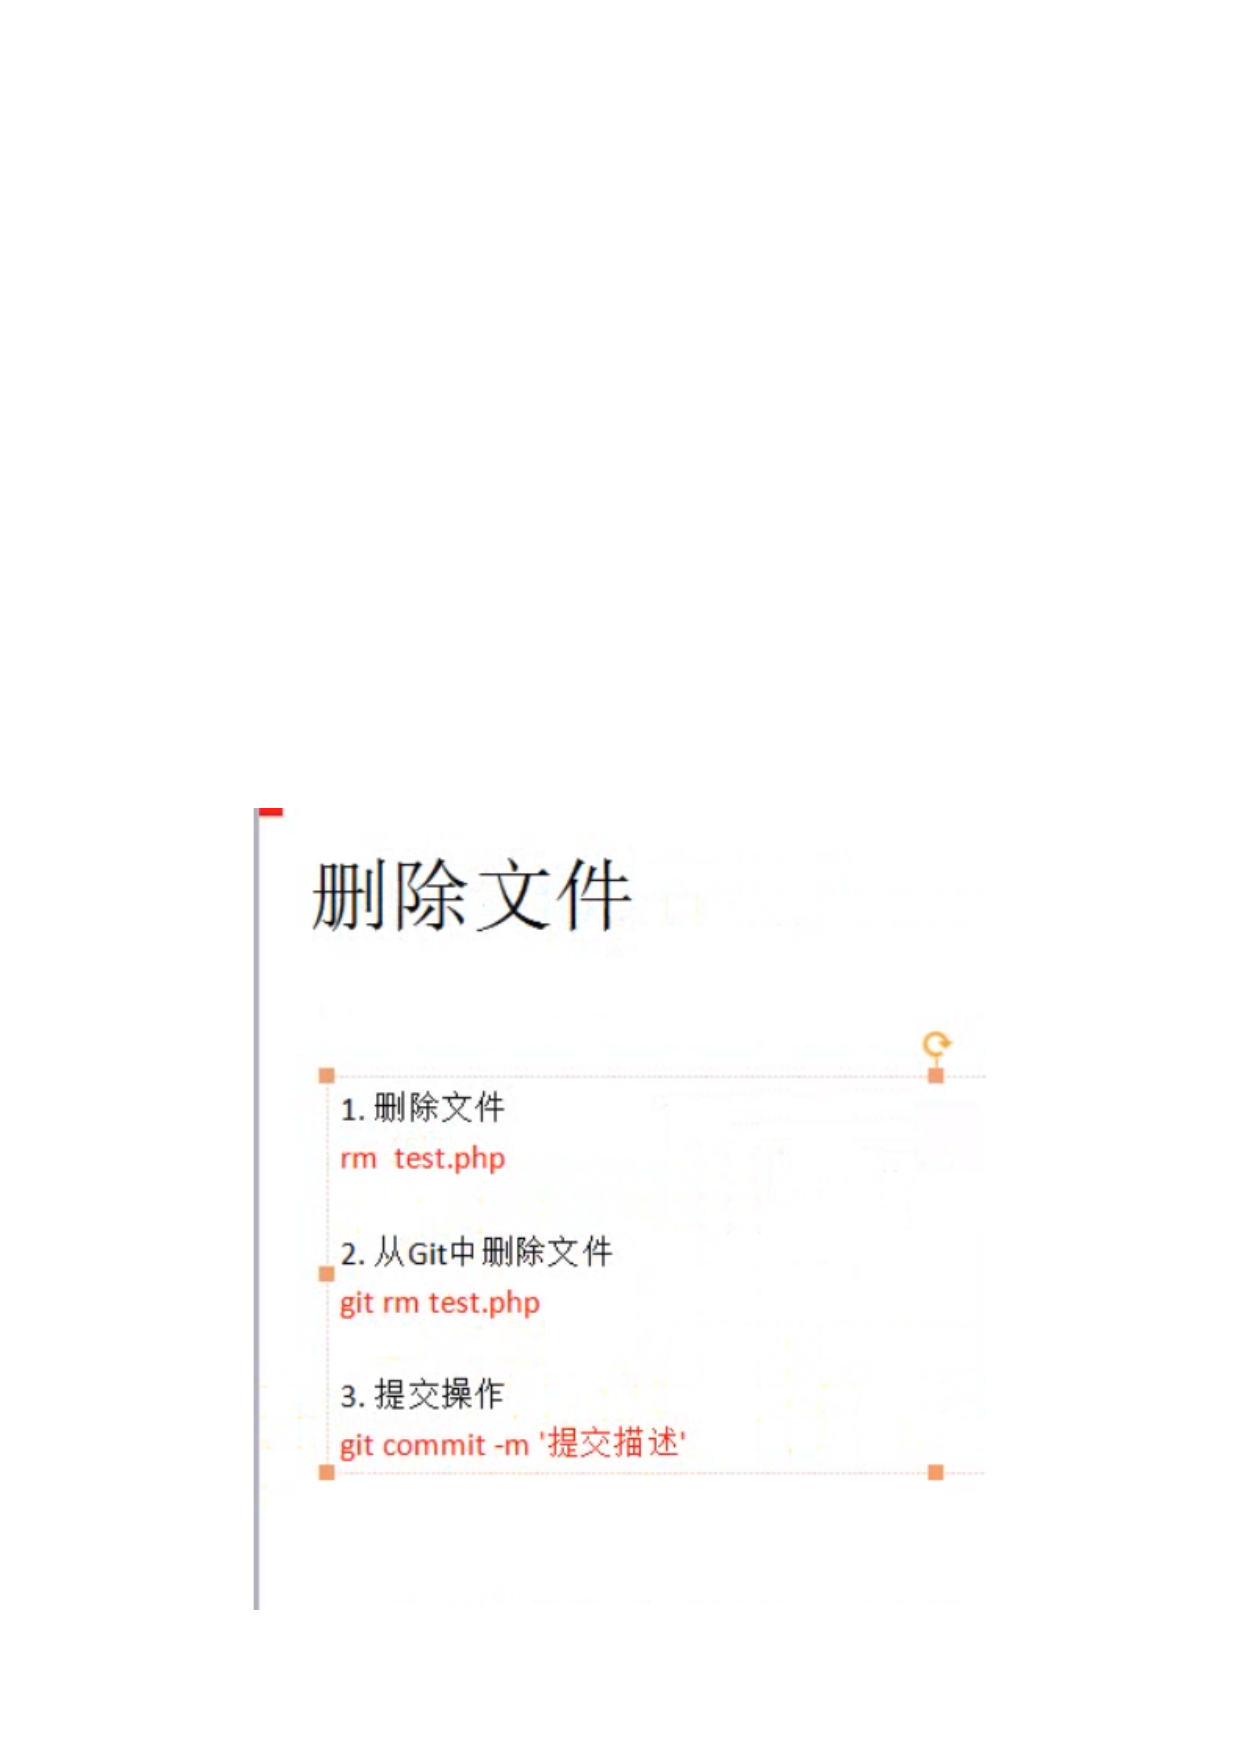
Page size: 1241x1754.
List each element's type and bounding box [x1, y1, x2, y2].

picture [253, 808, 987, 1610]
